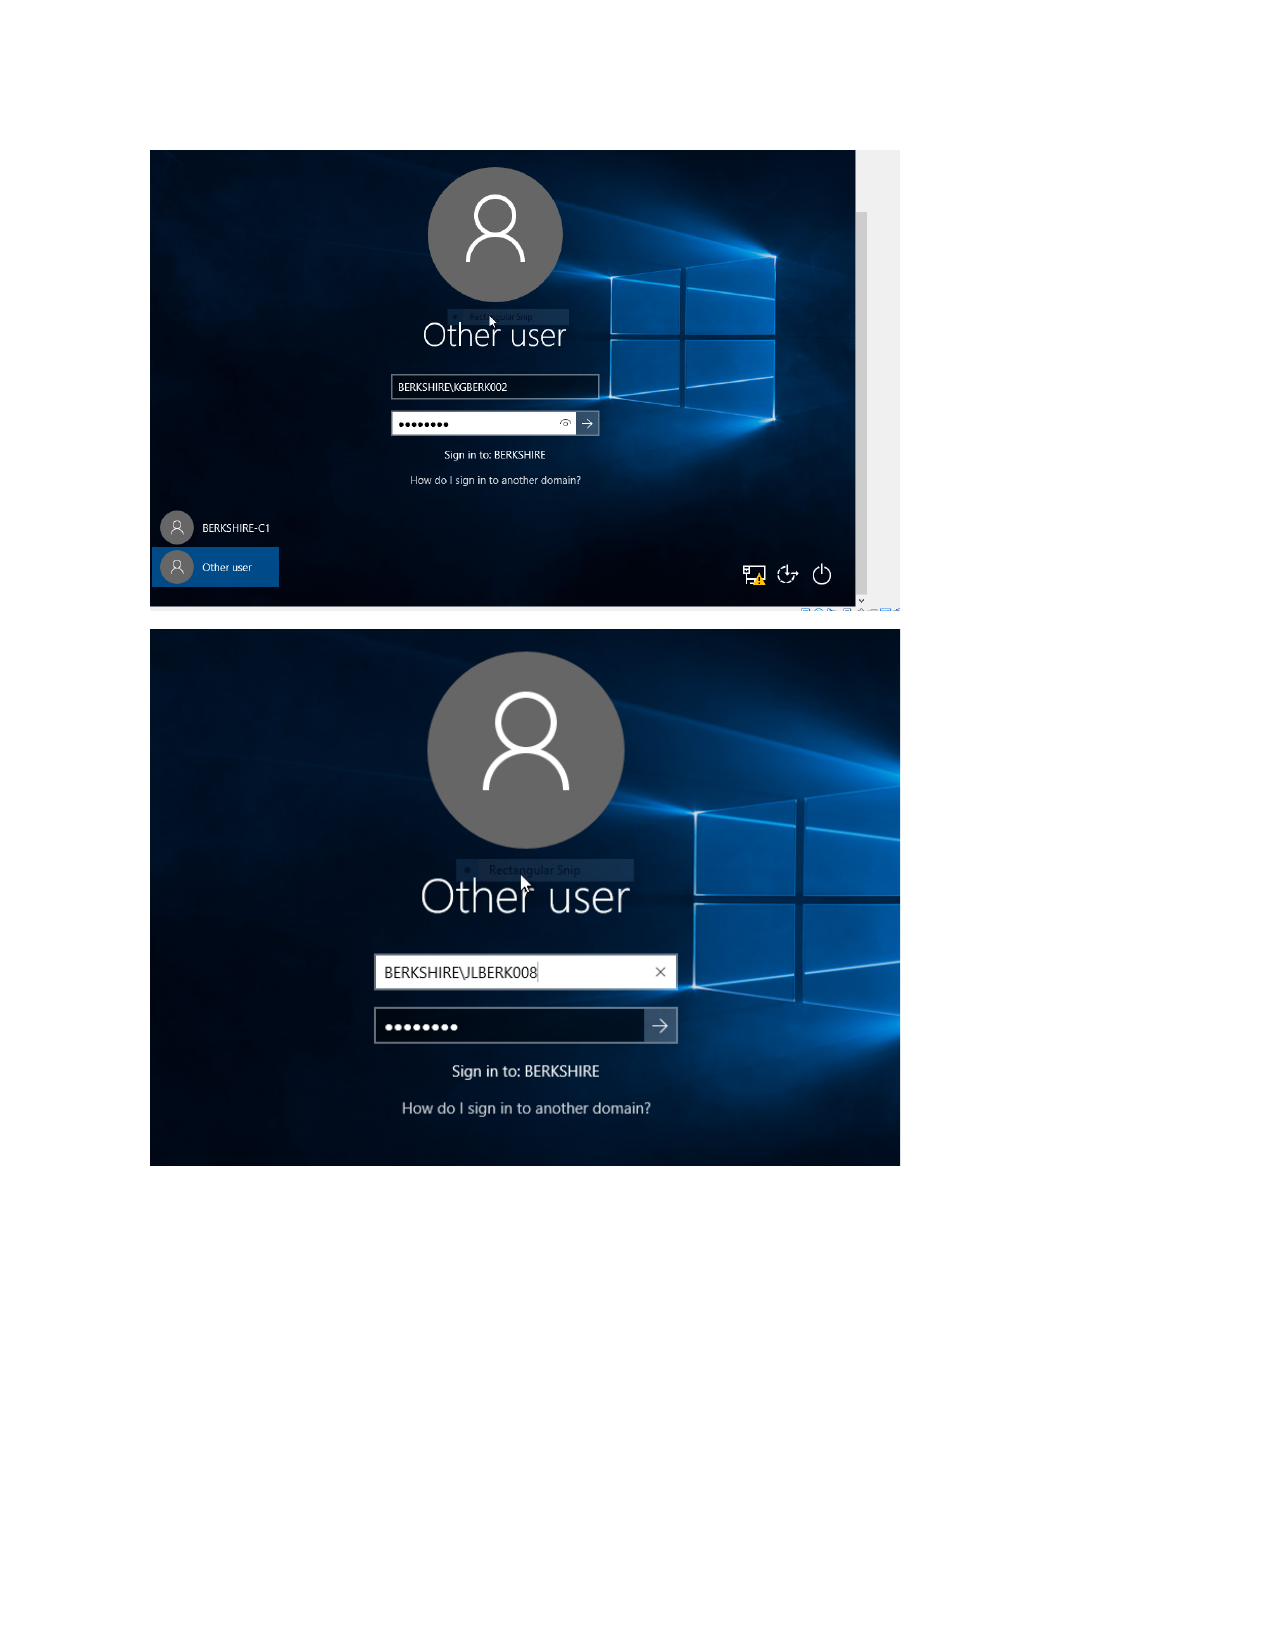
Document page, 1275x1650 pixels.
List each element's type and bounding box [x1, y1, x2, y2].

picture [150, 629, 901, 1166]
picture [150, 150, 901, 611]
